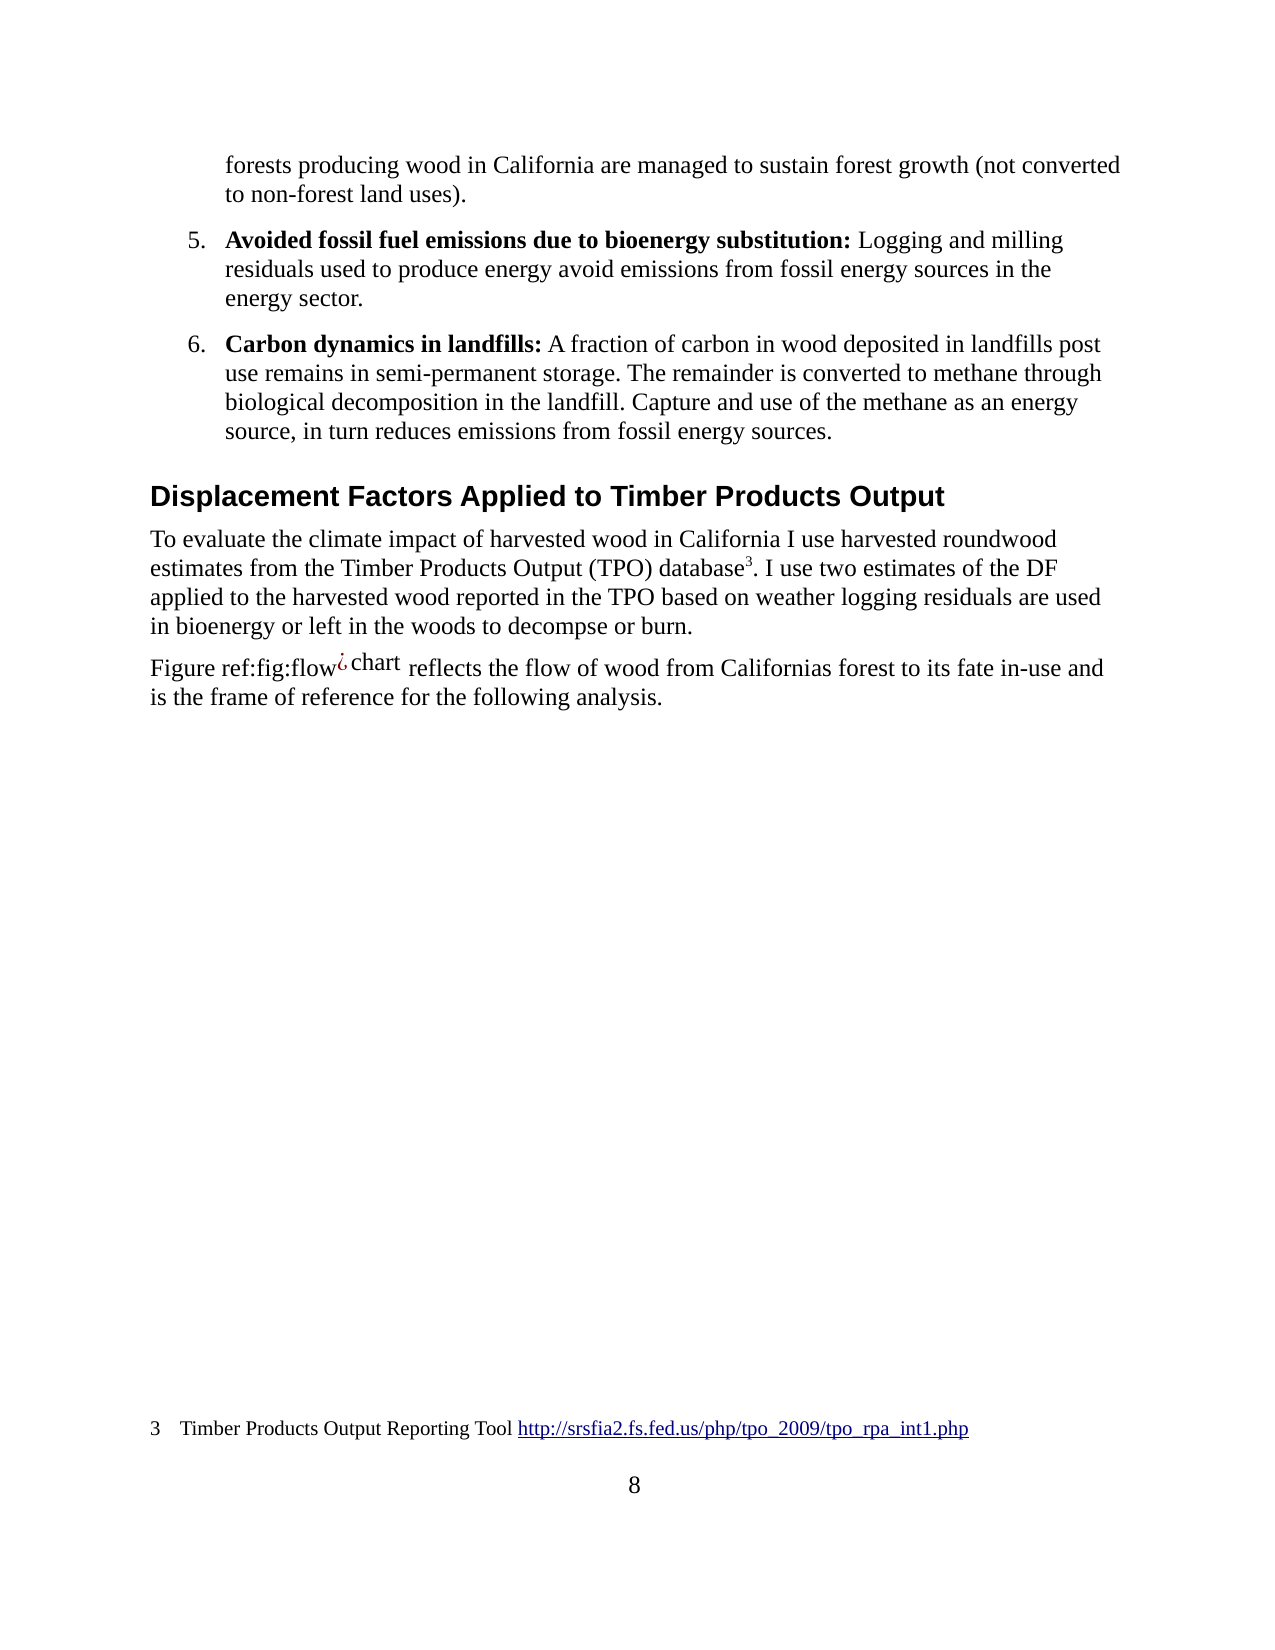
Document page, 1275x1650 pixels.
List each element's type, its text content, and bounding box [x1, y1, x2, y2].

list Avoided fossil fuel emissions due to bioenergy substitution: Logging and milling residuals used to produce energy avoid emissions from fossil energy sources in the energy sector. [187, 225, 1125, 312]
text Timber Products Output Reporting Tool http://srsfia2.fs.fed.us/php/tpo_2009/tpo_rpa_int1.php [150, 1416, 1125, 1440]
list Carbon dynamics in landfills: A fraction of carbon in wood deposited in landfills post use remains in semi-permanent storage. The remainder is converted to methane through biological decomposition in the landfill. Capture and use of the methane as an energy source, in turn reduces emissions from fossil energy sources. [187, 329, 1125, 444]
subtitle Displacement Factors Applied to Timber Products Output [150, 478, 1125, 512]
list forests producing wood in California are managed to sustain forest growth (not converted to non-forest land uses). [187, 150, 1125, 207]
text Figure ref:fig:flow reflects the flow of wood from Californias forest to its fate in-use and is the frame of reference for the following analysis. [150, 648, 1125, 710]
text To evaluate the climate impact of harvested wood in California I use harvested roundwood estimates from the Timber Products Output (TPO) database. I use two estimates of the DF applied to the harvested wood reported in the TPO based on weather logging residuals are used in bioenergy or left in the woods to decompse or burn. [150, 524, 1125, 639]
